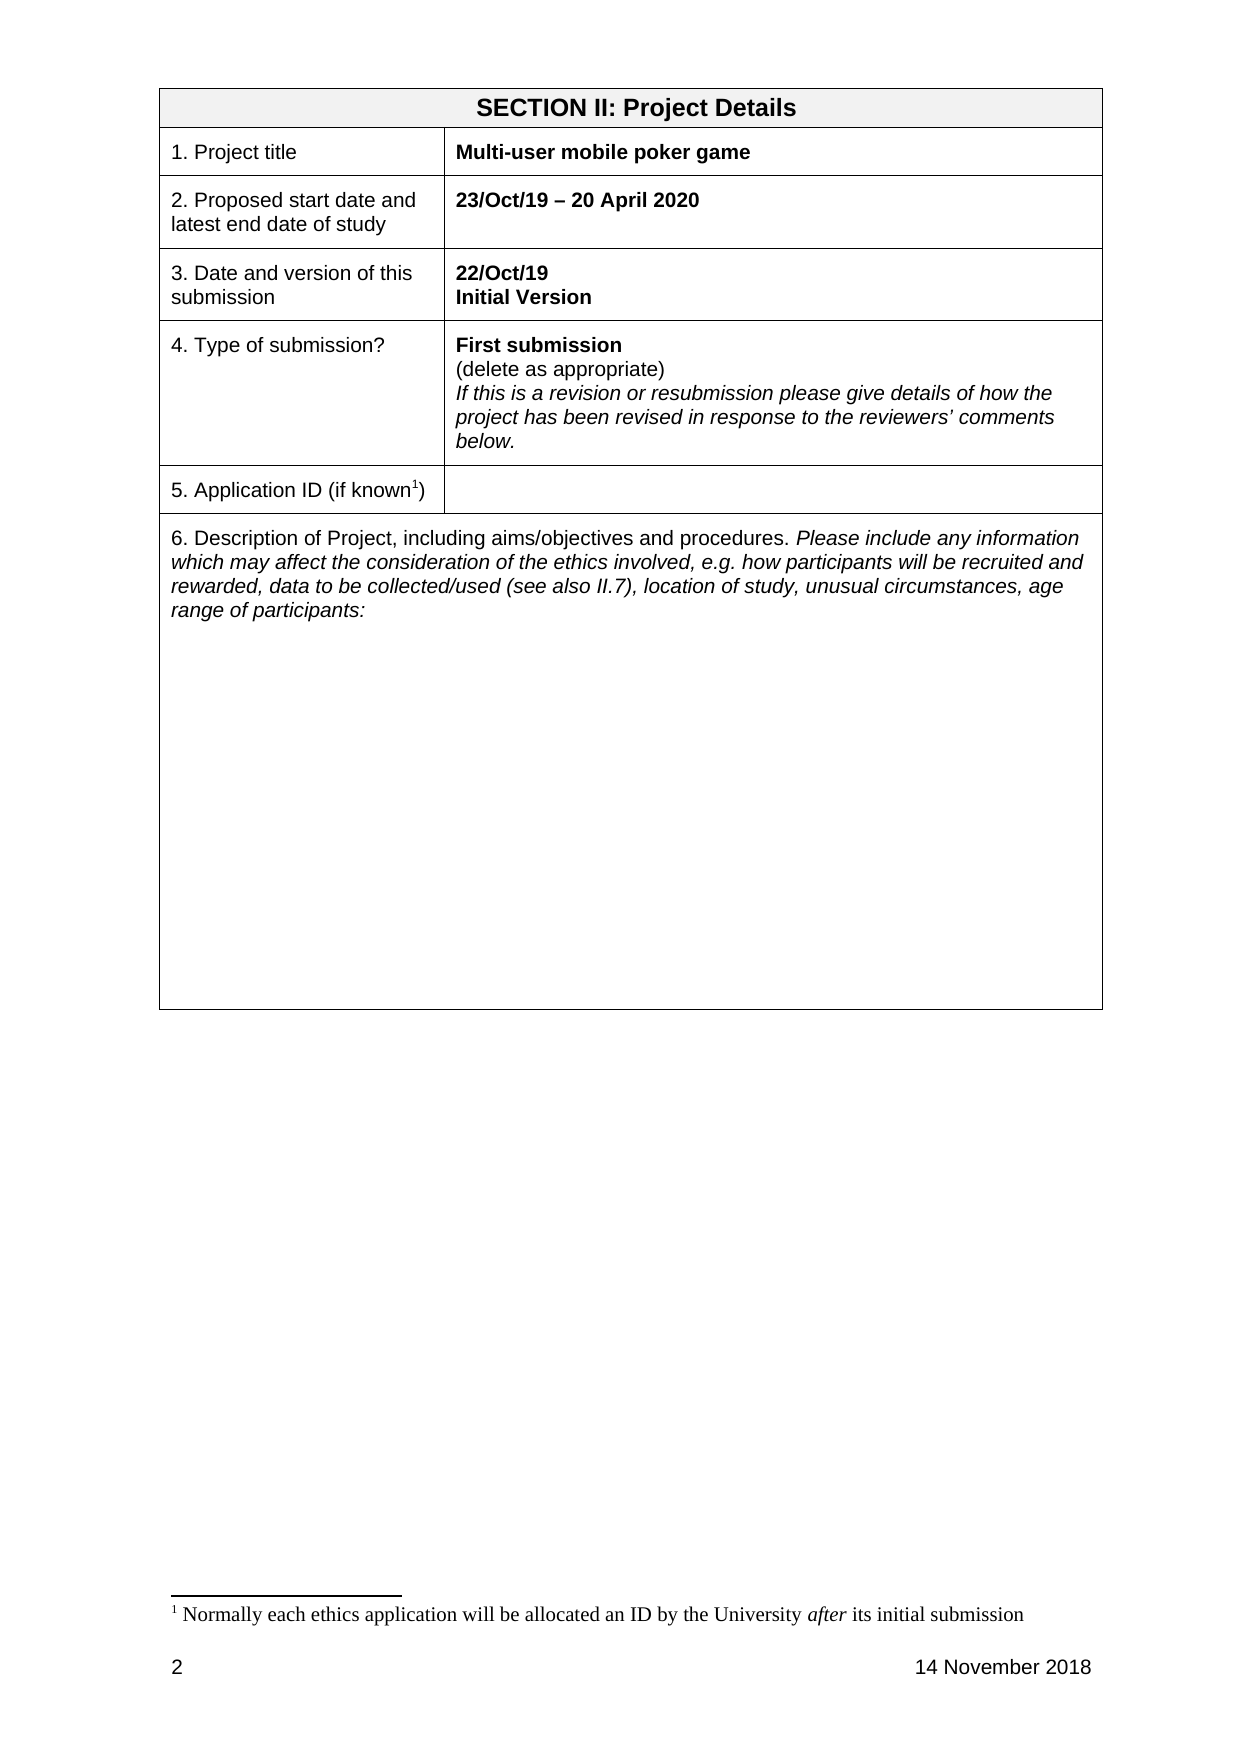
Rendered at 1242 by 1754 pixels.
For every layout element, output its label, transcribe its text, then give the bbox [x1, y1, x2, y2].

table_header SECTION II: Project Details [160, 89, 1102, 127]
table_cell Multi-user mobile poker game [445, 128, 1102, 175]
table_cell [160, 635, 1102, 1009]
table_cell 4. Type of submission? [160, 321, 444, 465]
table_cell 23/Oct/19 – 20 April 2020 [445, 176, 1102, 248]
table_cell 6. Description of Project, including aims/objectives and procedures. Please include any information which may affect the consideration of the ethics involved, e.g. how participants will be recruited and rewarded, data to be collected/used (see also II.7), location of study, unusual circumstances, age range of participants: [160, 514, 1102, 634]
table_cell 5. Application ID (if known) [160, 466, 444, 513]
table_cell 22/Oct/19 Initial Version [445, 249, 1102, 320]
table_cell 3. Date and version of this submission [160, 249, 444, 320]
table_cell 1. Project title [160, 128, 444, 175]
table_cell [445, 466, 1102, 513]
table_cell 2. Proposed start date and latest end date of study [160, 176, 444, 248]
table_cell First submission (delete as appropriate) If this is a revision or resubmission please give details of how the project has been revised in response to the reviewers’ comments below. [445, 321, 1102, 465]
